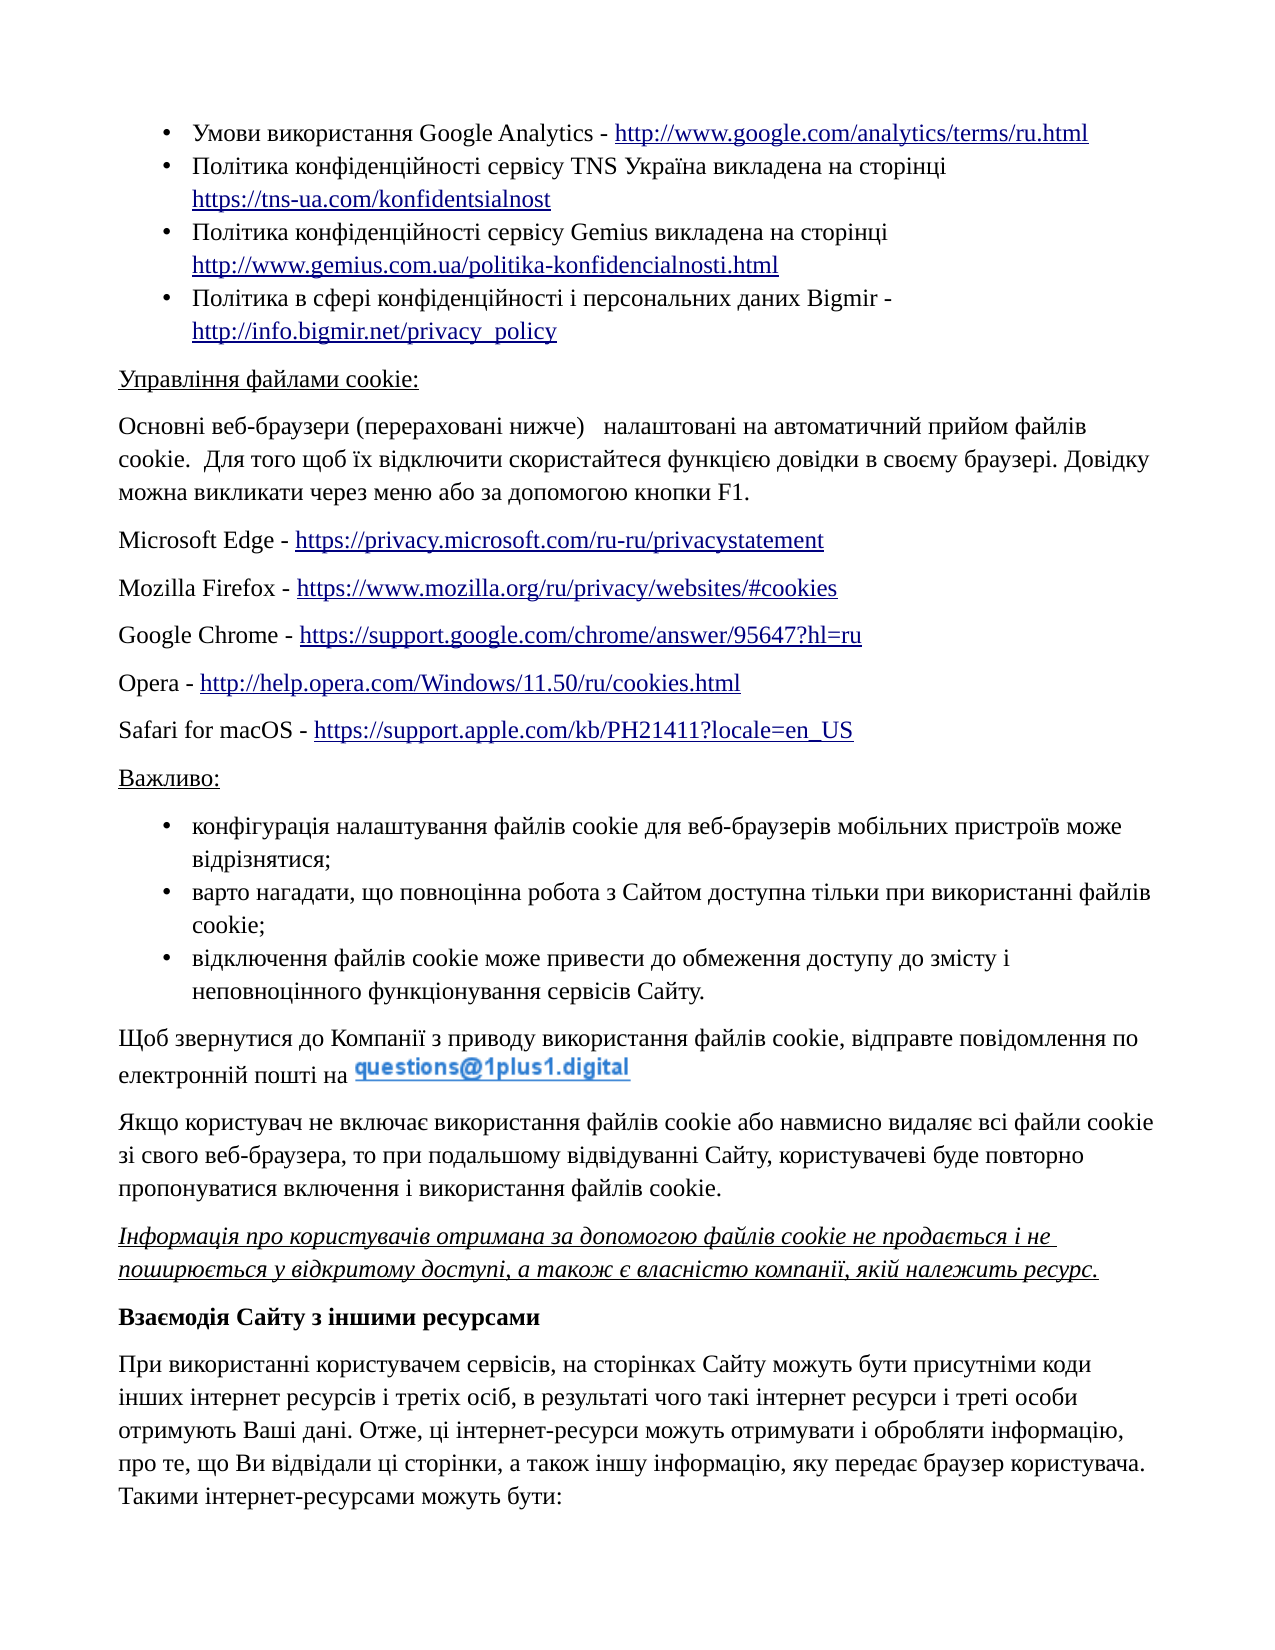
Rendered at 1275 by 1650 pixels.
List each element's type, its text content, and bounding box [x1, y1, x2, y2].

text Взаємодія Сайту з іншими ресурсами [118, 1302, 1157, 1330]
text Управління файлами cookie: [118, 364, 1157, 393]
text Щоб звернутися до Компанії з приводу використання файлів cookie, відправте повідомлення по електронній пошті на [118, 1023, 1157, 1088]
text Mozilla Firefox - https://www.mozilla.org/ru/privacy/websites/#cookies [118, 573, 1157, 601]
list Умови використання Google Analytics - http://www.google.com/analytics/terms/ru.html [162, 118, 1157, 147]
list Політика конфіденційності сервісу TNS Україна викладена на сторінці https://tns-ua.com/konfidentsialnost [162, 151, 1157, 213]
list Політика конфіденційності сервісу Gemius викладена на сторінці http://www.gemius.com.ua/politika-konfidencialnosti.html [162, 217, 1157, 279]
text Основні веб-браузери (перераховані нижче) налаштовані на автоматичний прийом файлів cookie. Для того щоб їх відключити скористайтеся функцією довідки в своєму браузері. Довідку можна викликати через меню або за допомогою кнопки F1. [118, 411, 1157, 506]
list відключення файлів cookie може привести до обмеження доступу до змісту і неповноцінного функціонування сервісів Сайту. [162, 943, 1157, 1004]
text Safari for macOS - https://support.apple.com/kb/PH21411?locale=en_US [118, 716, 1157, 744]
list Політика в сфері конфіденційності і персональних даних Bigmir - http://info.bigmir.net/privacy_policy [162, 283, 1157, 345]
text Інформація про користувачів отримана за допомогою файлів cookie не продається і не поширюється у відкритому доступі, а також є власністю компанії, якій належить ресурс. [118, 1221, 1157, 1283]
picture [354, 1056, 631, 1083]
list варто нагадати, що повноцінна робота з Сайтом доступна тільки при використанні файлів cookie; [162, 877, 1157, 938]
list конфігурація налаштування файлів cookie для веб-браузерів мобільних пристроїв може відрізнятися; [162, 811, 1157, 872]
text Google Chrome - https://support.google.com/chrome/answer/95647?hl=ru [118, 620, 1157, 649]
text Opera - http://help.opera.com/Windows/11.50/ru/cookies.html [118, 668, 1157, 697]
text Важливо: [118, 763, 1157, 792]
text Microsoft Edge - https://privacy.microsoft.com/ru-ru/privacystatement [118, 525, 1157, 554]
text Якщо користувач не включає використання файлів cookie або навмисно видаляє всі файли cookie зі свого веб-браузера, то при подальшому відвідуванні Сайту, користувачеві буде повторно пропонуватися включення і використання файлів cookie. [118, 1107, 1157, 1202]
text При використанні користувачем сервісів, на сторінках Сайту можуть бути присутніми коди інших інтернет ресурсів і третіх осіб, в результаті чого такі інтернет ресурси і треті особи отримують Ваші дані. Отже, ці інтернет-ресурси можуть отримувати і обробляти інформацію, про те, що Ви відвідали ці сторінки, а також іншу інформацію, яку передає браузер користувача. Такими інтернет-ресурсами можуть бути: [118, 1349, 1157, 1510]
